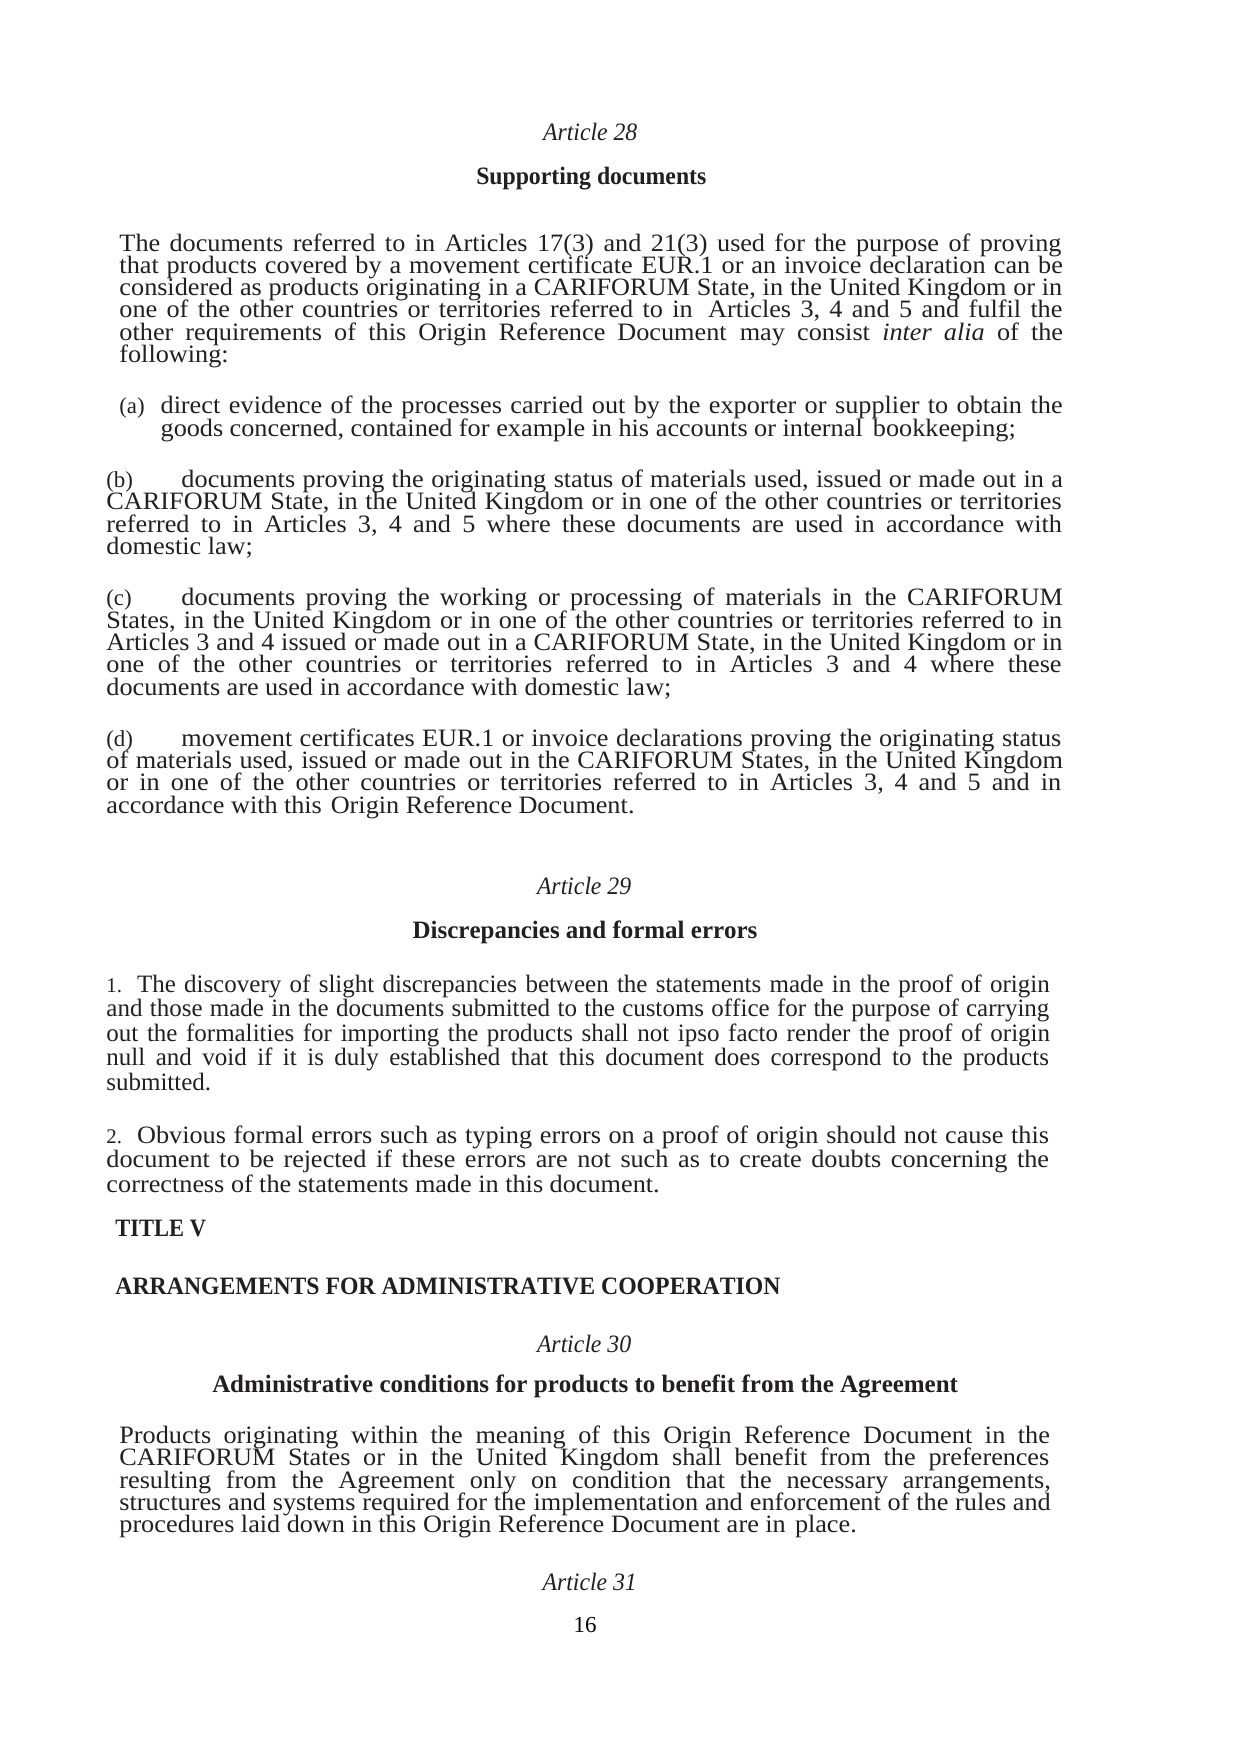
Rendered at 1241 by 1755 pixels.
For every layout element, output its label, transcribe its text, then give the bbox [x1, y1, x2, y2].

text ARRANGEMENTS FOR ADMINISTRATIVE COOPERATION [115, 1271, 1055, 1300]
text TITLE V [115, 1213, 1055, 1242]
text Article 31 [238, 1567, 943, 1596]
text Administrative conditions for products to benefit from the Agreement [115, 1374, 1055, 1396]
list movement certificates EUR.1 or invoice declarations proving the originating status of materials used, issued or made out in the CARIFORUM States, in the United Kingdom or in one of the other countries or territories referred to in Articles 3, 4 and 5 and in accordance with this Origin Reference Document. [106, 728, 1063, 818]
text Products originating within the meaning of this Origin Reference Document in the CARIFORUM States or in the United Kingdom shall benefit from the preferences resulting from the Agreement only on condition that the necessary arrangements, structures and systems required for the implementation and enforcement of the rules and procedures laid down in this Origin Reference Document are in place. [119, 1426, 1051, 1537]
text Article 29 [115, 871, 1055, 900]
list direct evidence of the processes carried out by the exporter or supplier to obtain the goods concerned, contained for example in his accounts or internal bookkeeping; [119, 396, 1063, 441]
list documents proving the originating status of materials used, issued or made out in a CARIFORUM State, in the United Kingdom or in one of the other countries or territories referred to in Articles 3, 4 and 5 where these documents are used in accordance with domestic law; [106, 470, 1063, 559]
list The discovery of slight discrepancies between the statements made in the proof of origin and those made in the documents submitted to the customs office for the purpose of carrying out the formalities for importing the products shall not ipso facto render the proof of origin null and void if it is duly established that this document does correspond to the products submitted. [106, 973, 1051, 1096]
list Obvious formal errors such as typing errors on a proof of origin should not cause this document to be rejected if these errors are not such as to create doubts concerning the correctness of the statements made in this document. [106, 1124, 1051, 1198]
text The documents referred to in Articles 17(3) and 21(3) used for the purpose of proving that products covered by a movement certificate EUR.1 or an invoice declaration can be considered as products originating in a CARIFORUM State, in the United Kingdom or in one of the other countries or territories referred to in Articles 3, 4 and 5 and fulfil the other requirements of this Origin Reference Document may consist inter alia of the following: [119, 233, 1063, 367]
text Discrepancies and formal errors [115, 915, 1055, 944]
text Article 28 [242, 117, 940, 145]
text Article 30 [115, 1329, 1055, 1358]
text Supporting documents [242, 161, 940, 189]
list documents proving the working or processing of materials in the CARIFORUM States, in the United Kingdom or in one of the other countries or territories referred to in Articles 3 and 4 issued or made out in a CARIFORUM State, in the United Kingdom or in one of the other countries or territories referred to in Articles 3 and 4 where these documents are used in accordance with domestic law; [106, 588, 1063, 699]
